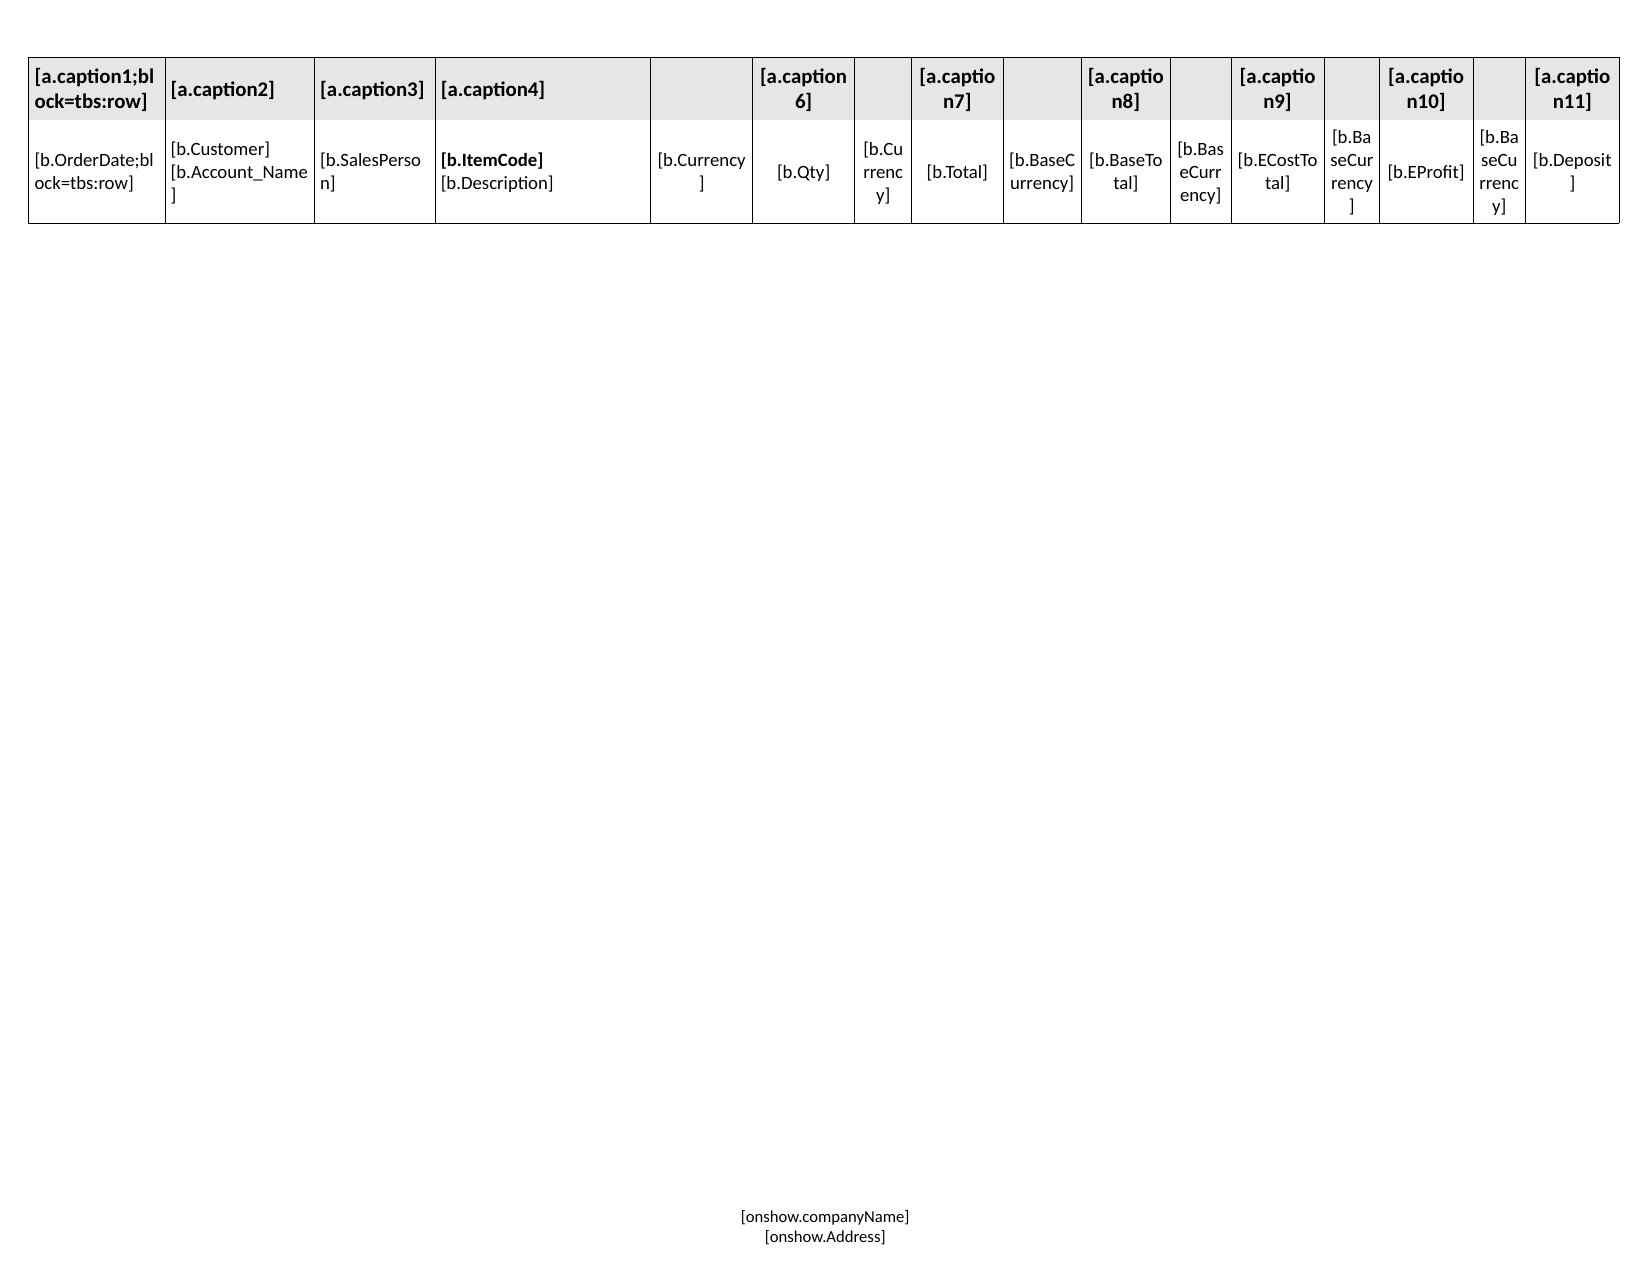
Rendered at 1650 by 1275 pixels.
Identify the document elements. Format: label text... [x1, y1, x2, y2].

table_cell [b.SalesPerson] [315, 120, 435, 223]
table_header [a.caption9] [1232, 58, 1324, 120]
table_header [1171, 58, 1231, 120]
table_header [a.caption3] [315, 58, 435, 120]
table_cell [b.Total] [912, 120, 1003, 223]
table_header [855, 58, 911, 120]
table_cell [b.Customer] [b.Account_Name] [166, 120, 314, 223]
table_cell [b.Currency] [651, 120, 752, 223]
table_cell [b.BaseCurrency] [1004, 120, 1081, 223]
table_header [1474, 58, 1525, 120]
table_header [a.caption7] [912, 58, 1003, 120]
table_cell [b.Qty] [753, 120, 854, 223]
table_cell [b.EProfit] [1380, 120, 1473, 223]
table_cell [b.BaseCurrency] [1474, 120, 1525, 223]
table_cell [b.BaseCurrency] [1325, 120, 1379, 223]
table_cell [b.OrderDate;block=tbs:row] [29, 120, 165, 223]
table_header [a.caption11] [1526, 58, 1619, 120]
table_header [1004, 58, 1081, 120]
table_header [651, 58, 752, 120]
table_header [1325, 58, 1379, 120]
table_header [a.caption8] [1082, 58, 1170, 120]
table_header [a.caption4] [436, 58, 650, 120]
table_cell [b.Currency] [855, 120, 911, 223]
table_cell [b.Deposit] [1526, 120, 1619, 223]
table_header [a.caption2] [166, 58, 314, 120]
table_header [a.caption1;block=tbs:row] [29, 58, 165, 120]
table_header [a.caption10] [1380, 58, 1473, 120]
table_cell [b.BaseCurrency] [1171, 120, 1231, 223]
table_cell [b.BaseTotal] [1082, 120, 1170, 223]
table_cell [b.ItemCode] [b.Description] [436, 120, 650, 223]
table_cell [b.ECostTotal] [1232, 120, 1324, 223]
table_header [a.caption6] [753, 58, 854, 120]
